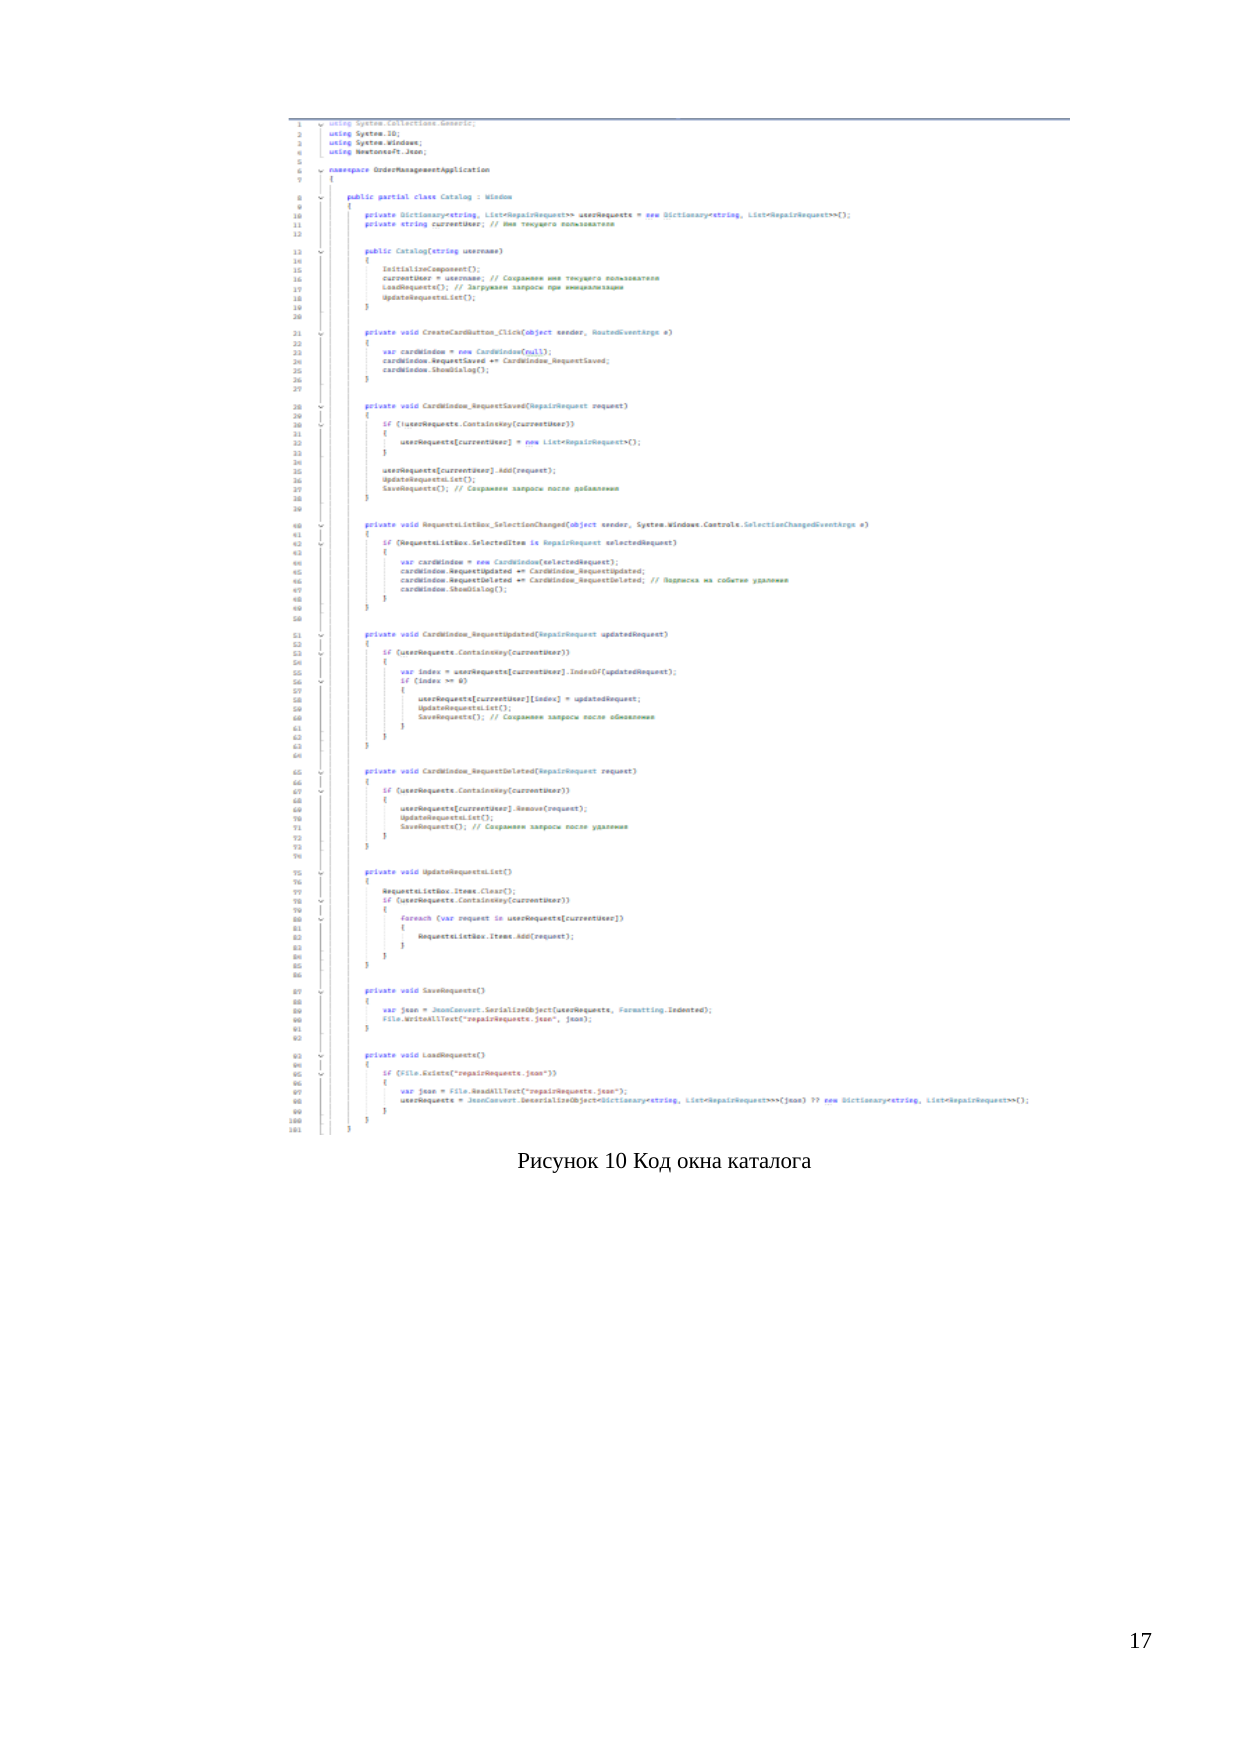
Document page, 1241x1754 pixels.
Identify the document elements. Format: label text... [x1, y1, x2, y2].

picture [288, 118, 1070, 1135]
text Рисунок 10 Код окна каталога [177, 1147, 1152, 1174]
